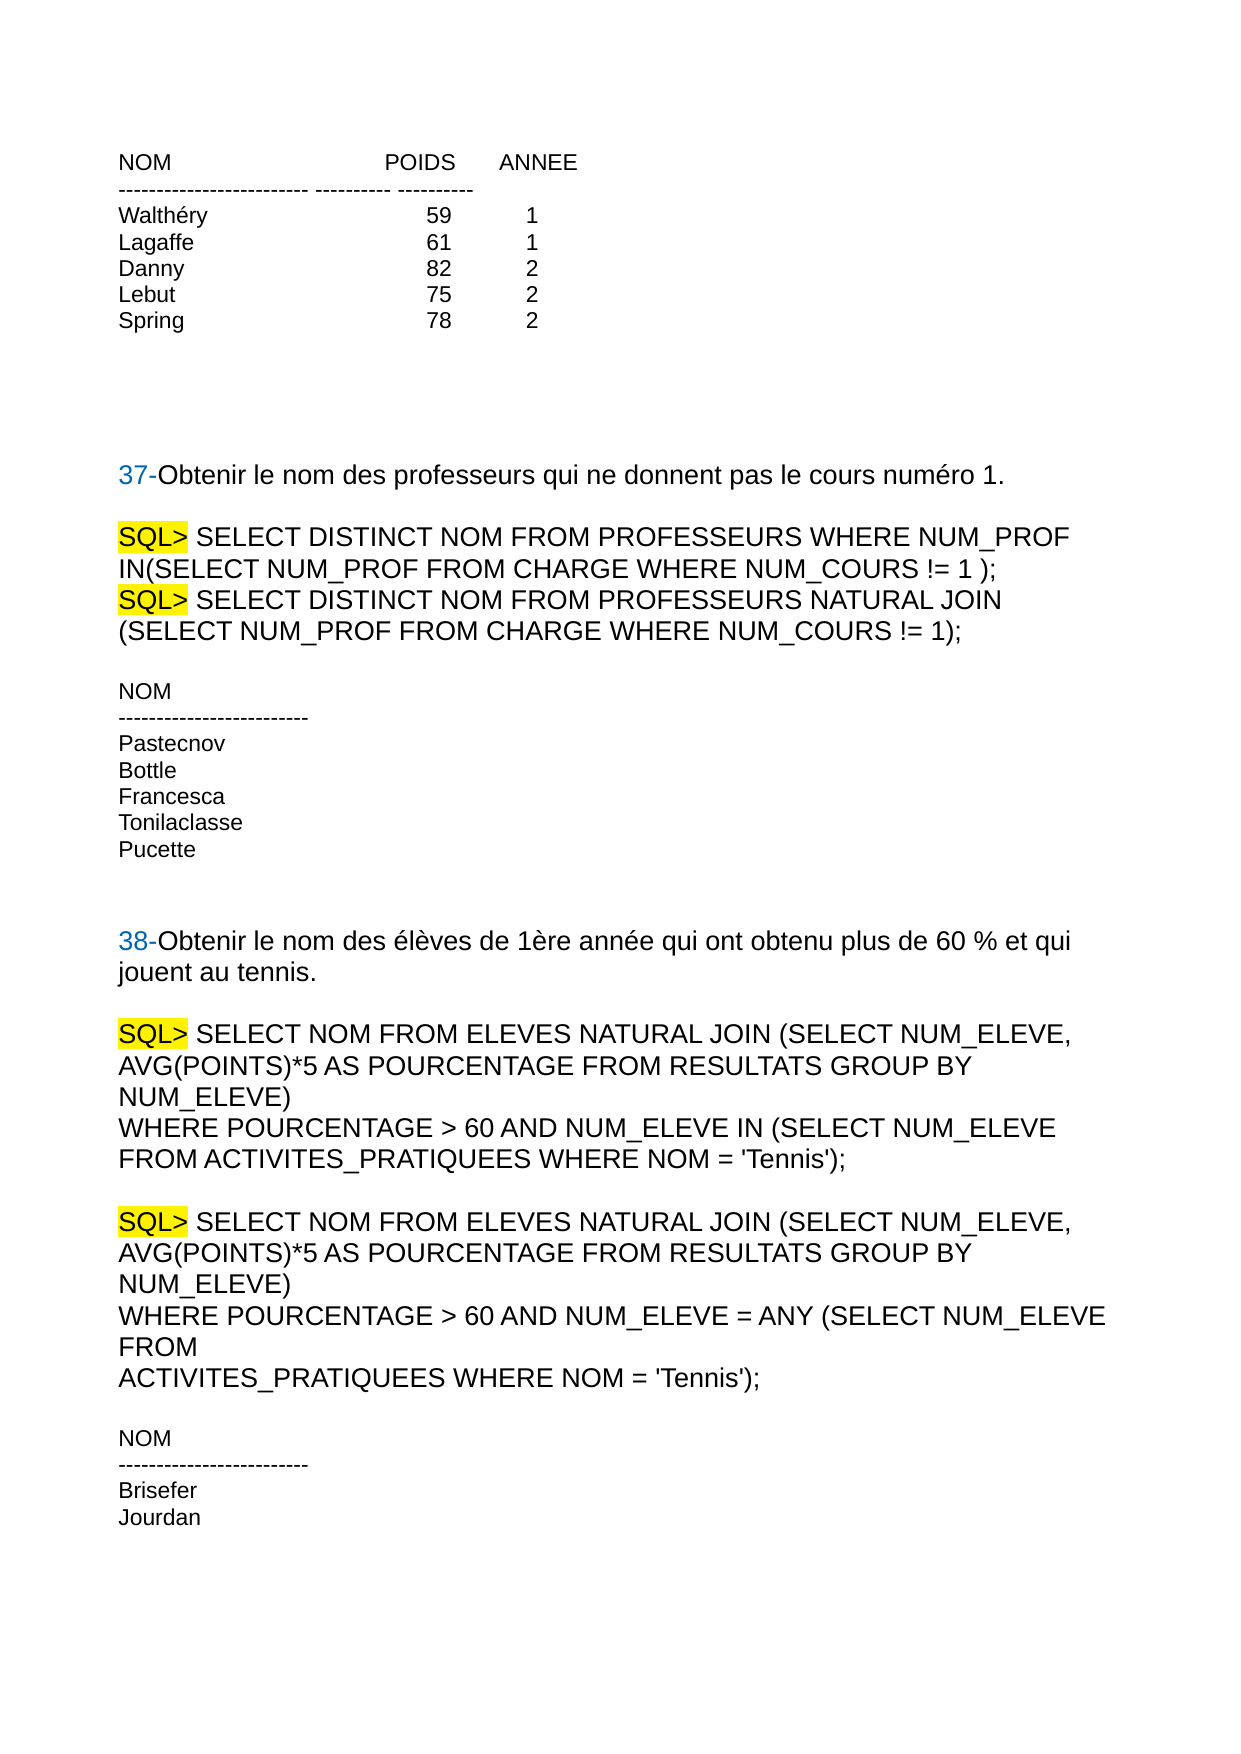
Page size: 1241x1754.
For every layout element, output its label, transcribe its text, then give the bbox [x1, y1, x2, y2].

text Lagaffe 61 1 [118, 228, 1122, 255]
text Spring 78 2 [118, 307, 1122, 334]
text NOM POIDS ANNEE [118, 149, 1122, 176]
text NOM [118, 678, 1122, 704]
text Francesca [118, 783, 1122, 809]
text 38-Obtenir le nom des élèves de 1ère année qui ont obtenu plus de 60 % et qui jouent au tennis. [118, 924, 1122, 987]
text AVG(POINTS)*5 AS POURCENTAGE FROM RESULTATS GROUP BY NUM_ELEVE) [118, 1049, 1122, 1112]
text NOM [118, 1424, 1122, 1451]
text ------------------------- ---------- ---------- [118, 176, 1122, 202]
text WHERE POURCENTAGE > 60 AND NUM_ELEVE IN (SELECT NUM_ELEVE FROM ACTIVITES_PRATIQUEES WHERE NOM = 'Tennis'); [118, 1112, 1122, 1174]
text SQL> SELECT NOM FROM ELEVES NATURAL JOIN (SELECT NUM_ELEVE, [118, 1018, 1122, 1049]
text Brisefer [118, 1477, 1122, 1504]
text ACTIVITES_PRATIQUEES WHERE NOM = 'Tennis'); [118, 1362, 1122, 1393]
text Tonilaclasse [118, 809, 1122, 836]
text Lebut 75 2 [118, 281, 1122, 307]
text Pastecnov [118, 730, 1122, 757]
text SQL> SELECT DISTINCT NOM FROM PROFESSEURS WHERE NUM_PROF IN(SELECT NUM_PROF FROM CHARGE WHERE NUM_COURS != 1 ); [118, 521, 1122, 584]
text SQL> SELECT NOM FROM ELEVES NATURAL JOIN (SELECT NUM_ELEVE, [118, 1206, 1122, 1237]
text 37-Obtenir le nom des professeurs qui ne donnent pas le cours numéro 1. [118, 459, 1122, 490]
text SQL> SELECT DISTINCT NOM FROM PROFESSEURS NATURAL JOIN (SELECT NUM_PROF FROM CHARGE WHERE NUM_COURS != 1); [118, 584, 1122, 646]
text Walthéry 59 1 [118, 202, 1122, 228]
text AVG(POINTS)*5 AS POURCENTAGE FROM RESULTATS GROUP BY NUM_ELEVE) [118, 1237, 1122, 1299]
text WHERE POURCENTAGE > 60 AND NUM_ELEVE = ANY (SELECT NUM_ELEVE FROM [118, 1299, 1122, 1362]
text Bottle [118, 757, 1122, 783]
text Jourdan [118, 1504, 1122, 1530]
text ------------------------- [118, 1451, 1122, 1477]
text ------------------------- [118, 704, 1122, 730]
text Pucette [118, 836, 1122, 862]
text Danny 82 2 [118, 255, 1122, 281]
